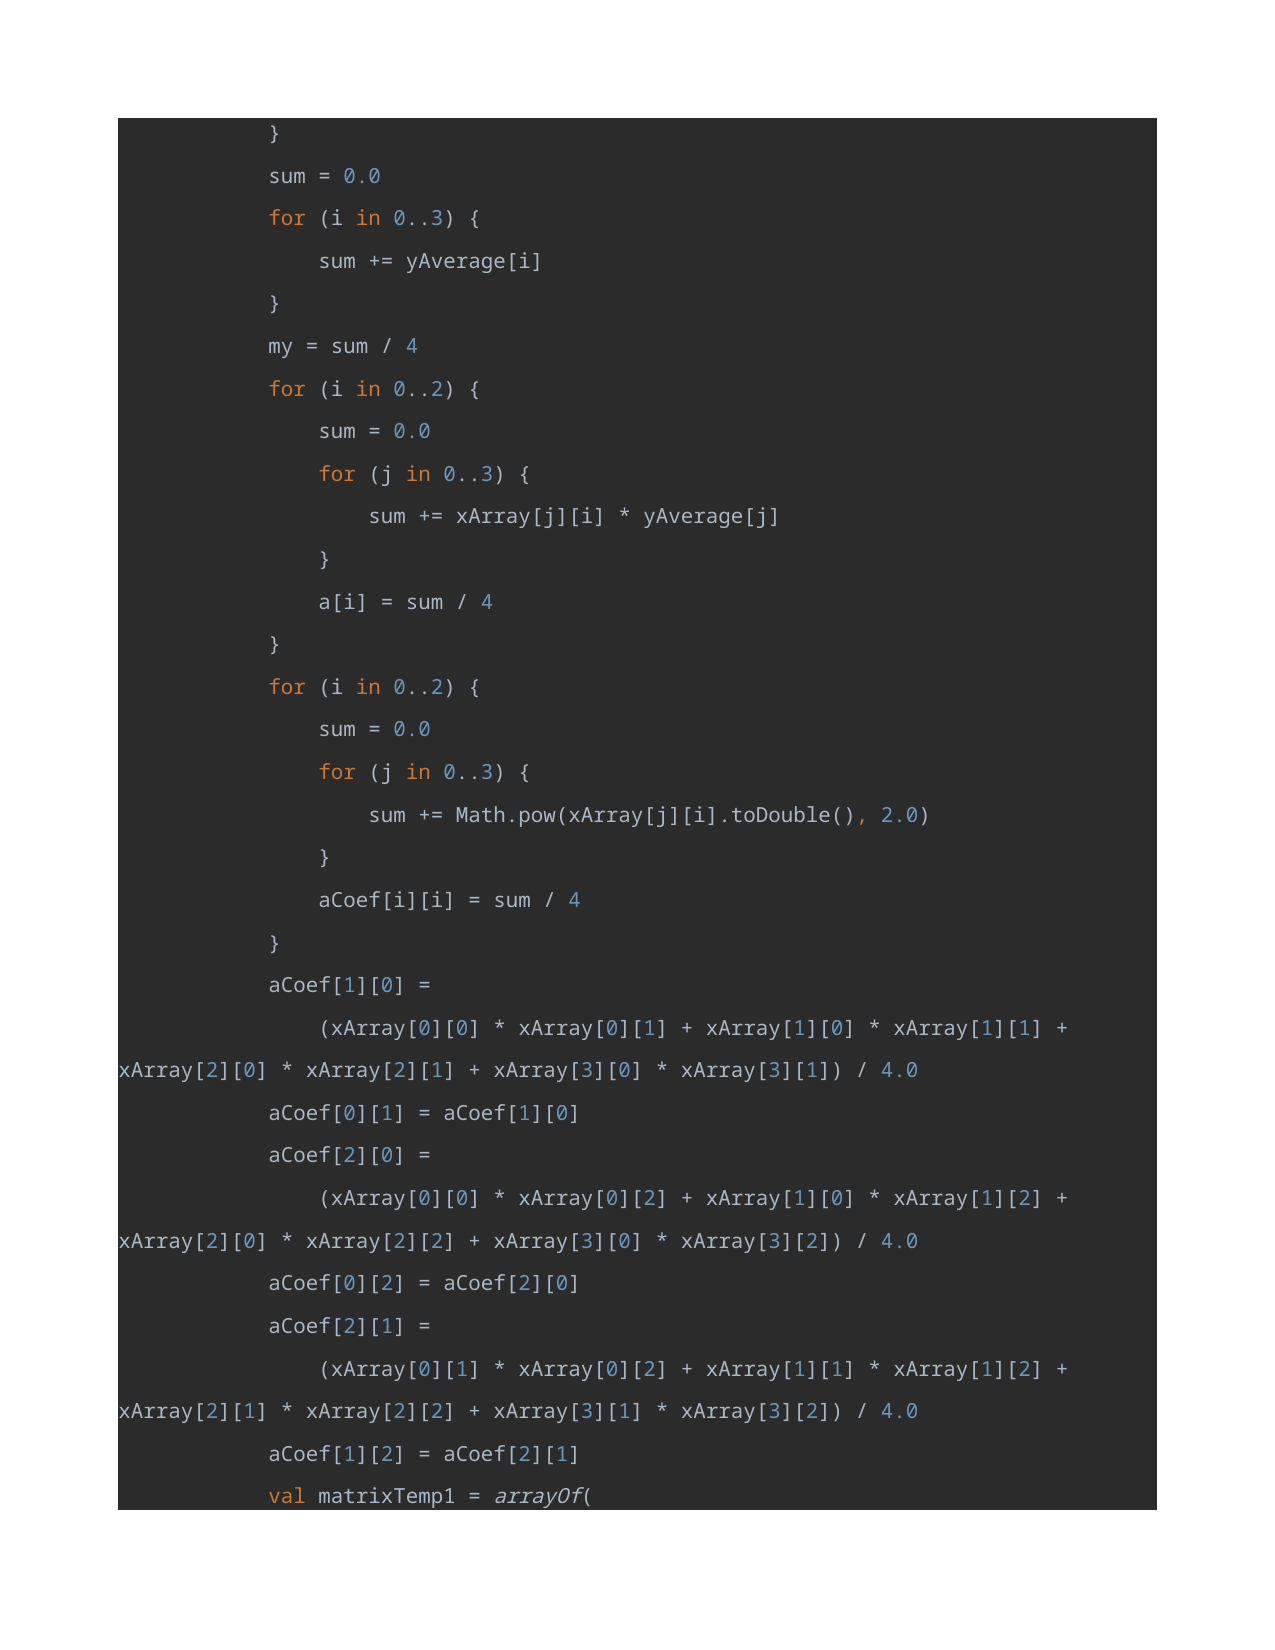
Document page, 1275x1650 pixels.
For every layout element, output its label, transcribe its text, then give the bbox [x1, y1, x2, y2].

text } sum = 0.0 for (i in 0..3) { sum += yAverage[i] } my = sum / 4 for (i in 0..2) { sum = 0.0 for (j in 0..3) { sum += xArray[j][i] * yAverage[j] } a[i] = sum / 4 } for (i in 0..2) { sum = 0.0 for (j in 0..3) { sum += Math.pow(xArray[j][i].toDouble(), 2.0) } aCoef[i][i] = sum / 4 } aCoef[1][0] = (xArray[0][0] * xArray[0][1] + xArray[1][0] * xArray[1][1] + xArray[2][0] * xArray[2][1] + xArray[3][0] * xArray[3][1]) / 4.0 aCoef[0][1] = aCoef[1][0] aCoef[2][0] = (xArray[0][0] * xArray[0][2] + xArray[1][0] * xArray[1][2] + xArray[2][0] * xArray[2][2] + xArray[3][0] * xArray[3][2]) / 4.0 aCoef[0][2] = aCoef[2][0] aCoef[2][1] = (xArray[0][1] * xArray[0][2] + xArray[1][1] * xArray[1][2] + xArray[2][1] * xArray[2][2] + xArray[3][1] * xArray[3][2]) / 4.0 aCoef[1][2] = aCoef[2][1] val matrixTemp1 = arrayOf( [118, 118, 1157, 1510]
